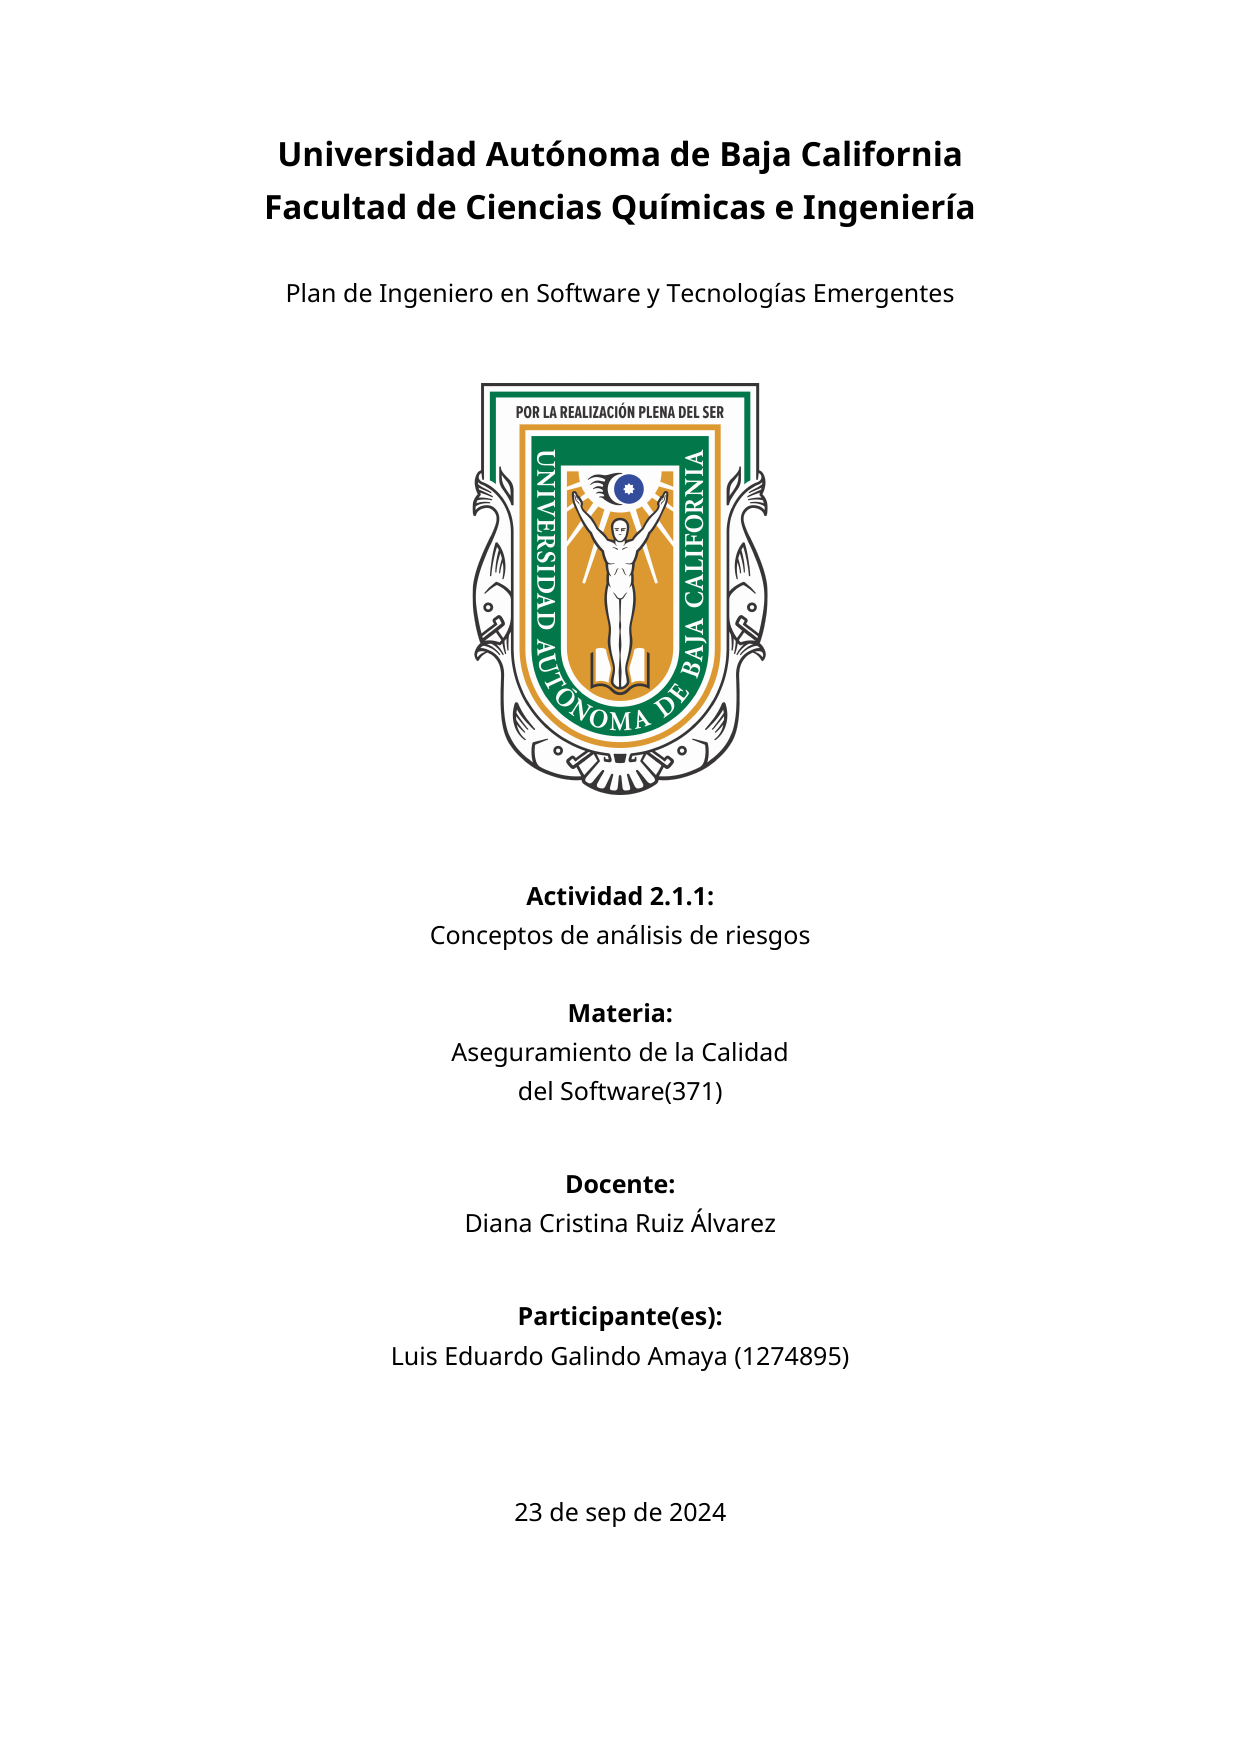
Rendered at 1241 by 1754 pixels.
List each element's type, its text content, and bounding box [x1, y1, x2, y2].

text Aseguramiento de la Calidad [150, 1035, 1090, 1069]
text Diana Cristina Ruiz Álvarez [150, 1206, 1090, 1240]
text Luis Eduardo Galindo Amaya (1274895) [150, 1338, 1090, 1372]
text Docente: [150, 1167, 1090, 1201]
text Participante(es): [150, 1299, 1090, 1333]
text Conceptos de análisis de riesgos [150, 917, 1090, 951]
text del Software(371) [150, 1074, 1090, 1108]
text 23 de sep de 2024 [150, 1495, 1090, 1529]
text Actividad 2.1.1: [150, 878, 1090, 912]
text Materia: [150, 996, 1090, 1030]
picture [472, 383, 768, 795]
